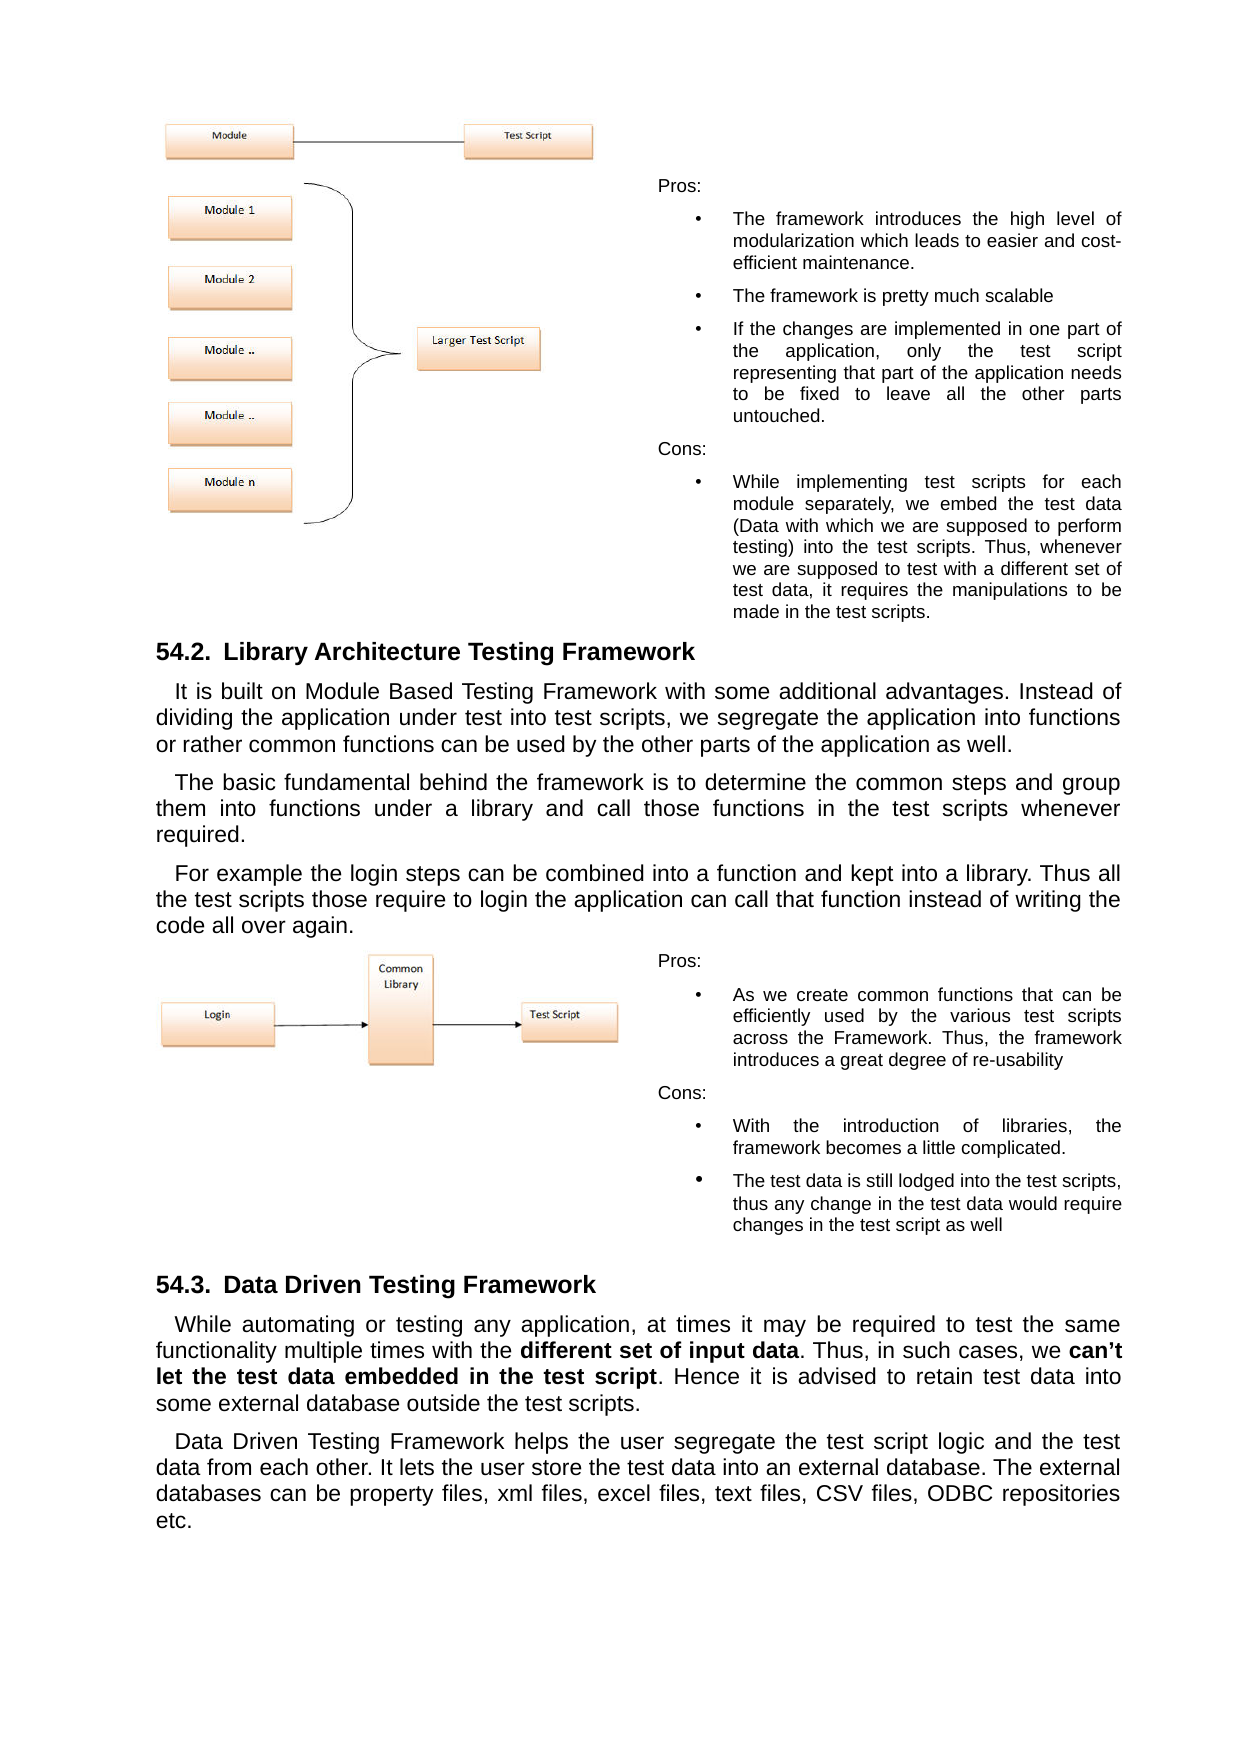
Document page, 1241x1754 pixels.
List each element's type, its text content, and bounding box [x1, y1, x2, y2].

text The basic fundamental behind the framework is to determine the common steps and group them into functions under a library and call those functions in the test scripts whenever required. [156, 769, 1122, 848]
picture [155, 118, 601, 164]
text Data Driven Testing Framework helps the user segregate the test script logic and the test data from each other. It lets the user store the test data into an external database. The external databases can be property files, xml files, excel files, text files, CSV files, ODBC repositories etc. [156, 1428, 1122, 1533]
list As we create common functions that can be efficiently used by the various test scripts across the Framework. Thus, the framework introduces a great degree of re-usability [695, 984, 1122, 1070]
text For example the login steps can be combined into a function and kept into a library. Thus all the test scripts those require to login the application can call that function instead of writing the code all over again. [156, 859, 1122, 938]
title Data Driven Testing Framework [156, 1270, 1122, 1299]
text While automating or testing any application, at times it may be required to test the same functionality multiple times with the different set of input data. Thus, in such cases, we can’t let the test data embedded in the test script. Hence it is advised to retain test data into some external database outside the test scripts. [156, 1311, 1122, 1416]
list The framework introduces the high level of modularization which leads to easier and cost-efficient maintenance. [695, 208, 1122, 273]
text Cons: [658, 1082, 1122, 1103]
list If the changes are implemented in one part of the application, only the test script representing that part of the application needs to be fixed to leave all the other parts untouched. [695, 318, 1122, 426]
title Library Architecture Testing Framework [156, 637, 1122, 666]
text It is built on Module Based Testing Framework with some additional advantages. Instead of dividing the application under test into test scripts, we segregate the application into functions or rather common functions can be used by the other parts of the application as well. [156, 678, 1122, 757]
list While implementing test scripts for each module separately, we embed the test data (Data with which we are supposed to perform testing) into the test scripts. Thus, whenever we are supposed to test with a different set of test data, it requires the manipulations to be made in the test scripts. [695, 471, 1122, 622]
list With the introduction of libraries, the framework becomes a little complicated. [695, 1115, 1122, 1158]
picture [155, 950, 621, 1070]
list The test data is still lodged into the test scripts, thus any change in the test data would require changes in the test script as well [695, 1170, 1122, 1236]
text Pros: [658, 175, 1122, 196]
picture [155, 175, 547, 535]
text Cons: [658, 438, 1122, 459]
text Pros: [658, 950, 1122, 972]
list The framework is pretty much scalable [695, 285, 1122, 306]
